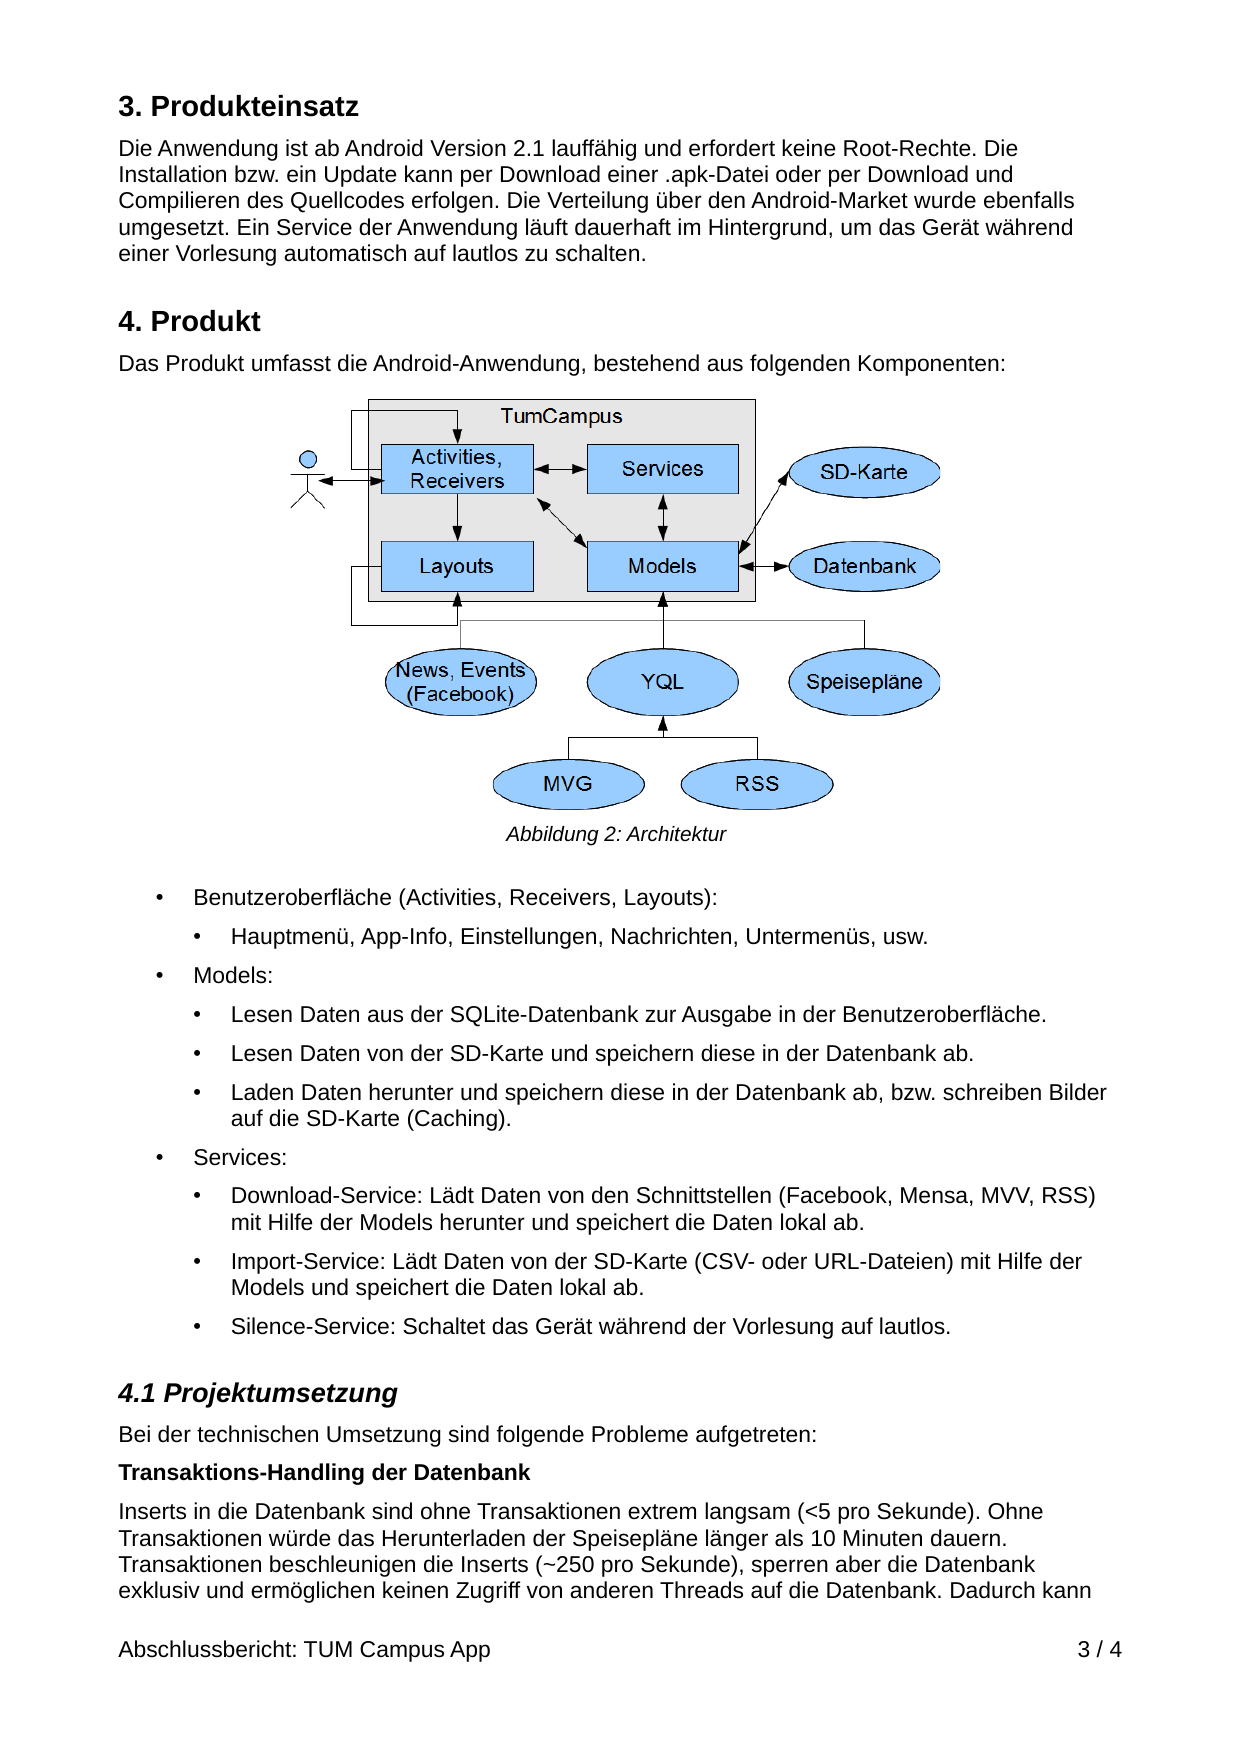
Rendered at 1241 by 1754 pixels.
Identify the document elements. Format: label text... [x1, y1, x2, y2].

text Die Anwendung ist ab Android Version 2.1 lauffähig und erfordert keine Root-Rechte. Die Installation bzw. ein Update kann per Download einer .apk-Datei oder per Download und Compilieren des Quellcodes erfolgen. Die Verteilung über den Android-Market wurde ebenfalls umgesetzt. Ein Service der Anwendung läuft dauerhaft im Hintergrund, um das Gerät während einer Vorlesung automatisch auf lautlos zu schalten. [118, 134, 1122, 266]
subtitle 4. Produkt [118, 304, 1122, 337]
list Silence-Service: Schaltet das Gerät während der Vorlesung auf lautlos. [193, 1313, 1122, 1339]
text Abbildung 2: Architektur [263, 400, 971, 845]
list Import-Service: Lädt Daten von der SD-Karte (CSV- oder URL-Dateien) mit Hilfe der Models und speichert die Daten lokal ab. [193, 1248, 1122, 1300]
text Bei der technischen Umsetzung sind folgende Probleme aufgetreten: [118, 1421, 1122, 1447]
list Services: [156, 1144, 1122, 1170]
subtitle 3. Produkteinsatz [118, 88, 1122, 122]
list Lesen Daten von der SD-Karte und speichern diese in der Datenbank ab. [193, 1039, 1122, 1066]
list Models: [156, 962, 1122, 988]
picture [290, 399, 941, 810]
list Laden Daten herunter und speichern diese in der Datenbank ab, bzw. schreiben Bilder auf die SD-Karte (Caching). [193, 1078, 1122, 1131]
subtitle 4.1 Projektumsetzung [118, 1377, 1122, 1408]
text Inserts in die Datenbank sind ohne Transaktionen extrem langsam (<5 pro Sekunde). Ohne Transaktionen würde das Herunterladen der Speisepläne länger als 10 Minuten dauern. Transaktionen beschleunigen die Inserts (~250 pro Sekunde), sperren aber die Datenbank exklusiv und ermöglichen keinen Zugriff von anderen Threads auf die Datenbank. Dadurch kann [118, 1498, 1122, 1604]
list Hauptmenü, App-Info, Einstellungen, Nachrichten, Untermenüs, usw. [193, 923, 1122, 949]
list Benutzeroberfläche (Activities, Receivers, Layouts): [156, 884, 1122, 911]
list Lesen Daten aus der SQLite-Datenbank zur Ausgabe in der Benutzeroberfläche. [193, 1001, 1122, 1027]
text Das Produkt umfasst die Android-Anwendung, bestehend aus folgenden Komponenten: [118, 350, 1122, 376]
text Transaktions-Handling der Datenbank [118, 1459, 1122, 1486]
list Download-Service: Lädt Daten von den Schnittstellen (Facebook, Mensa, MVV, RSS) mit Hilfe der Models herunter und speichert die Daten lokal ab. [193, 1182, 1122, 1235]
